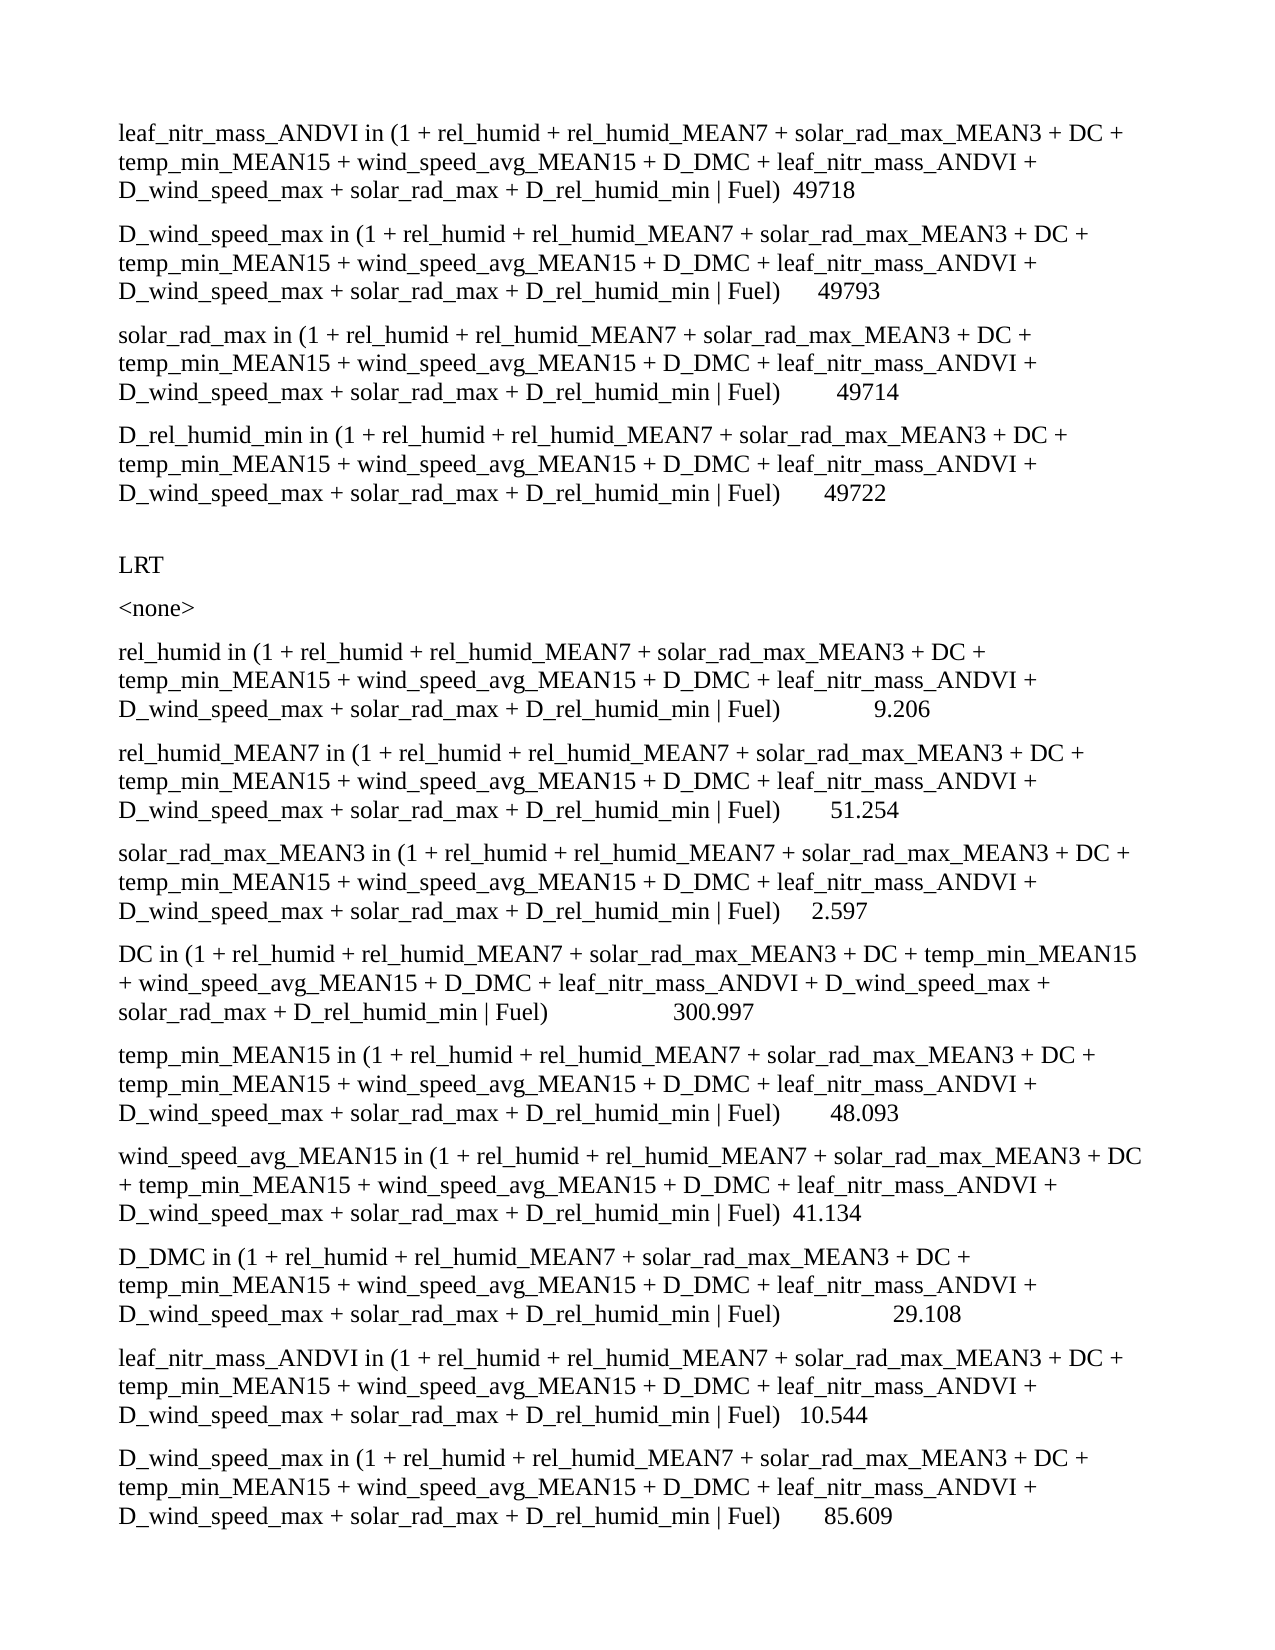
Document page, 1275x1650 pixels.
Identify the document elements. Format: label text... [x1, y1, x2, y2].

text D_DMC in (1 + rel_humid + rel_humid_MEAN7 + solar_rad_max_MEAN3 + DC + temp_min_MEAN15 + wind_speed_avg_MEAN15 + D_DMC + leaf_nitr_mass_ANDVI + D_wind_speed_max + solar_rad_max + D_rel_humid_min | Fuel) 29.108 [118, 1242, 1157, 1328]
text D_rel_humid_min in (1 + rel_humid + rel_humid_MEAN7 + solar_rad_max_MEAN3 + DC + temp_min_MEAN15 + wind_speed_avg_MEAN15 + D_DMC + leaf_nitr_mass_ANDVI + D_wind_speed_max + solar_rad_max + D_rel_humid_min | Fuel) 49722 [118, 421, 1157, 507]
text leaf_nitr_mass_ANDVI in (1 + rel_humid + rel_humid_MEAN7 + solar_rad_max_MEAN3 + DC + temp_min_MEAN15 + wind_speed_avg_MEAN15 + D_DMC + leaf_nitr_mass_ANDVI + D_wind_speed_max + solar_rad_max + D_rel_humid_min | Fuel) 49718 [118, 118, 1157, 204]
text temp_min_MEAN15 in (1 + rel_humid + rel_humid_MEAN7 + solar_rad_max_MEAN3 + DC + temp_min_MEAN15 + wind_speed_avg_MEAN15 + D_DMC + leaf_nitr_mass_ANDVI + D_wind_speed_max + solar_rad_max + D_rel_humid_min | Fuel) 48.093 [118, 1040, 1157, 1126]
text <none> [118, 593, 1157, 622]
text D_wind_speed_max in (1 + rel_humid + rel_humid_MEAN7 + solar_rad_max_MEAN3 + DC + temp_min_MEAN15 + wind_speed_avg_MEAN15 + D_DMC + leaf_nitr_mass_ANDVI + D_wind_speed_max + solar_rad_max + D_rel_humid_min | Fuel) 49793 [118, 219, 1157, 305]
text LRT [118, 521, 1157, 579]
text rel_humid in (1 + rel_humid + rel_humid_MEAN7 + solar_rad_max_MEAN3 + DC + temp_min_MEAN15 + wind_speed_avg_MEAN15 + D_DMC + leaf_nitr_mass_ANDVI + D_wind_speed_max + solar_rad_max + D_rel_humid_min | Fuel) 9.206 [118, 637, 1157, 723]
text wind_speed_avg_MEAN15 in (1 + rel_humid + rel_humid_MEAN7 + solar_rad_max_MEAN3 + DC + temp_min_MEAN15 + wind_speed_avg_MEAN15 + D_DMC + leaf_nitr_mass_ANDVI + D_wind_speed_max + solar_rad_max + D_rel_humid_min | Fuel) 41.134 [118, 1141, 1157, 1227]
text rel_humid_MEAN7 in (1 + rel_humid + rel_humid_MEAN7 + solar_rad_max_MEAN3 + DC + temp_min_MEAN15 + wind_speed_avg_MEAN15 + D_DMC + leaf_nitr_mass_ANDVI + D_wind_speed_max + solar_rad_max + D_rel_humid_min | Fuel) 51.254 [118, 738, 1157, 824]
text solar_rad_max in (1 + rel_humid + rel_humid_MEAN7 + solar_rad_max_MEAN3 + DC + temp_min_MEAN15 + wind_speed_avg_MEAN15 + D_DMC + leaf_nitr_mass_ANDVI + D_wind_speed_max + solar_rad_max + D_rel_humid_min | Fuel) 49714 [118, 320, 1157, 406]
text solar_rad_max_MEAN3 in (1 + rel_humid + rel_humid_MEAN7 + solar_rad_max_MEAN3 + DC + temp_min_MEAN15 + wind_speed_avg_MEAN15 + D_DMC + leaf_nitr_mass_ANDVI + D_wind_speed_max + solar_rad_max + D_rel_humid_min | Fuel) 2.597 [118, 838, 1157, 925]
text DC in (1 + rel_humid + rel_humid_MEAN7 + solar_rad_max_MEAN3 + DC + temp_min_MEAN15 + wind_speed_avg_MEAN15 + D_DMC + leaf_nitr_mass_ANDVI + D_wind_speed_max + solar_rad_max + D_rel_humid_min | Fuel) 300.997 [118, 939, 1157, 1026]
text leaf_nitr_mass_ANDVI in (1 + rel_humid + rel_humid_MEAN7 + solar_rad_max_MEAN3 + DC + temp_min_MEAN15 + wind_speed_avg_MEAN15 + D_DMC + leaf_nitr_mass_ANDVI + D_wind_speed_max + solar_rad_max + D_rel_humid_min | Fuel) 10.544 [118, 1343, 1157, 1429]
text D_wind_speed_max in (1 + rel_humid + rel_humid_MEAN7 + solar_rad_max_MEAN3 + DC + temp_min_MEAN15 + wind_speed_avg_MEAN15 + D_DMC + leaf_nitr_mass_ANDVI + D_wind_speed_max + solar_rad_max + D_rel_humid_min | Fuel) 85.609 [118, 1443, 1157, 1530]
